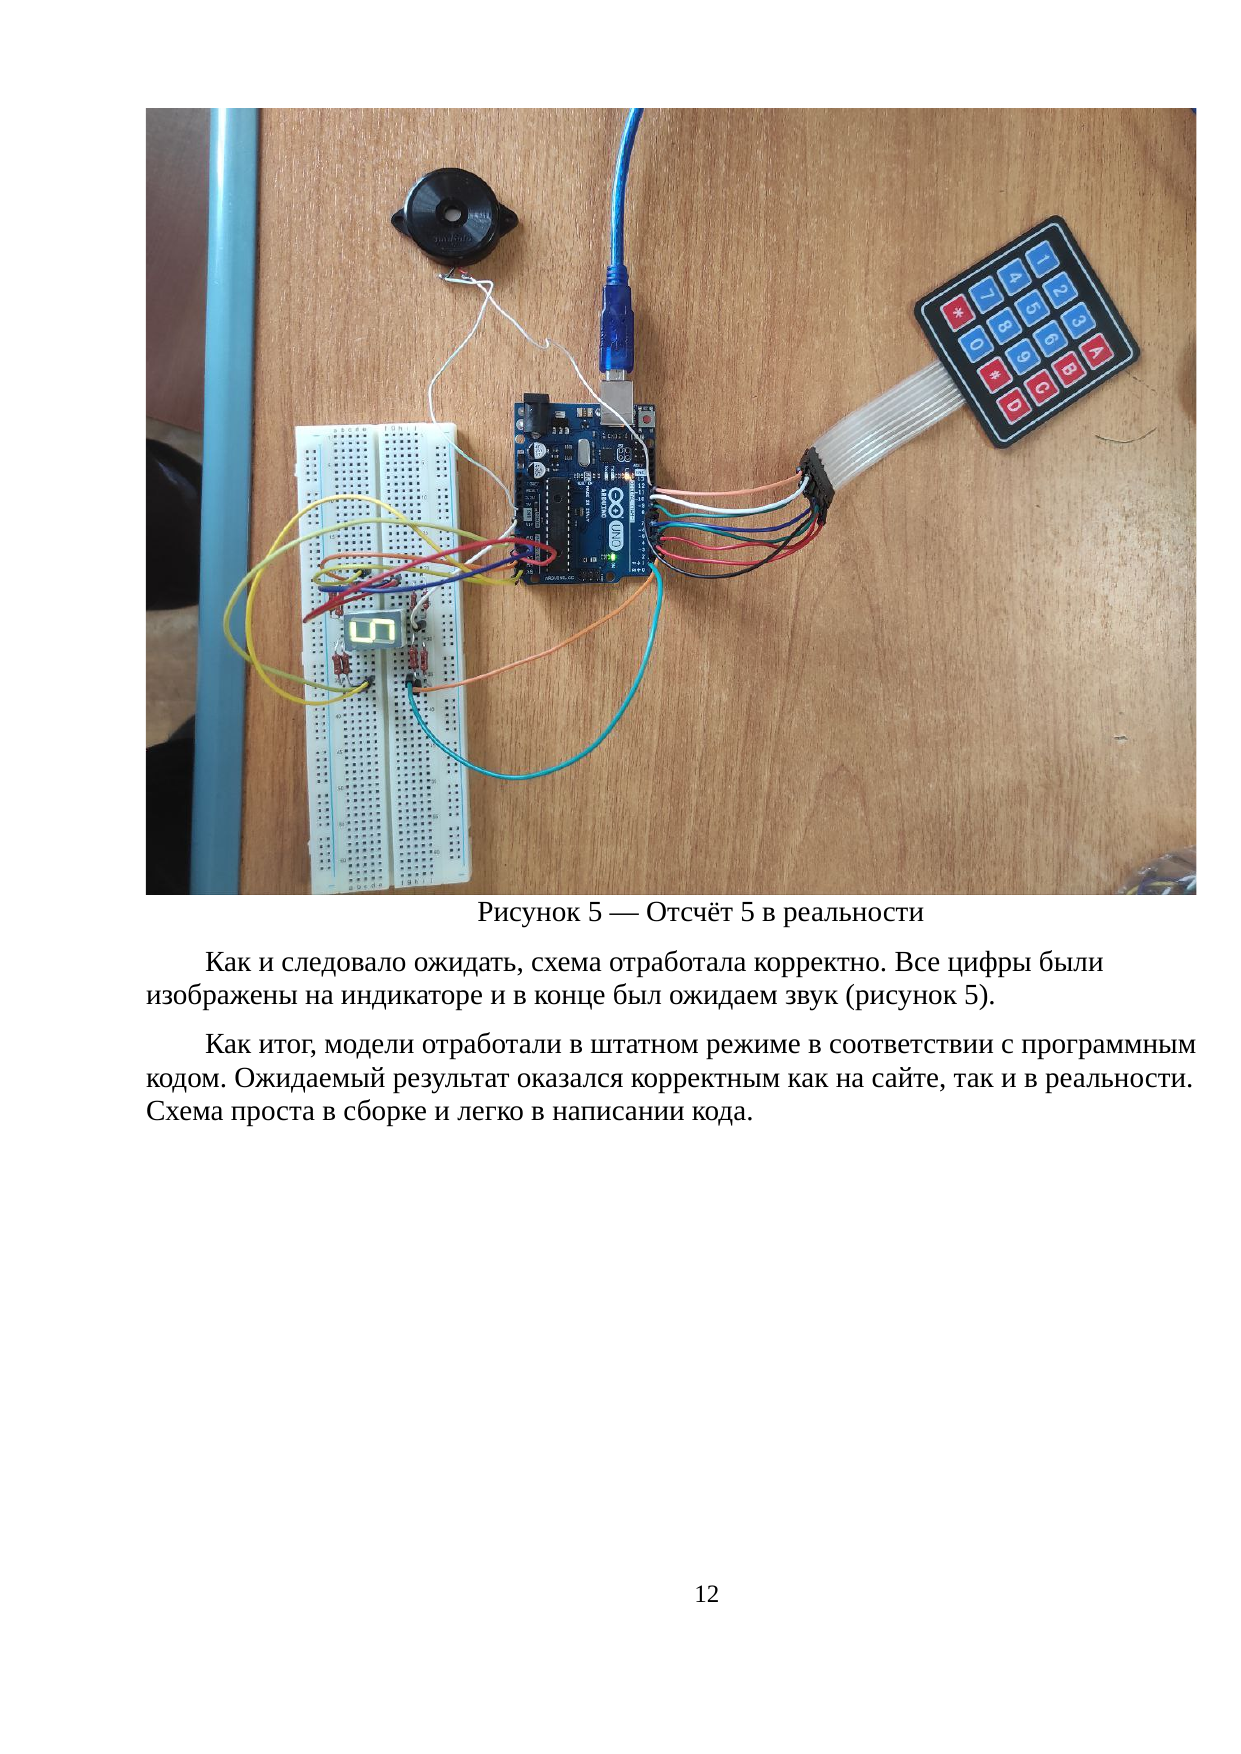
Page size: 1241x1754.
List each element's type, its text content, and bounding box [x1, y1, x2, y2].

list Как и следовало ожидать, схема отработала корректно. Все цифры были изображены на индикаторе и в конце был ожидаем звук (рисунок 5). [146, 944, 1196, 1011]
picture [145, 108, 1197, 895]
list Как итог, модели отработали в штатном режиме в соответствии с программным кодом. Ожидаемый результат оказался корректным как на сайте, так и в реальности. Схема проста в сборке и легко в написании кода. [146, 1026, 1196, 1127]
list Рисунок 5 — Отсчёт 5 в реальности [146, 895, 1196, 928]
